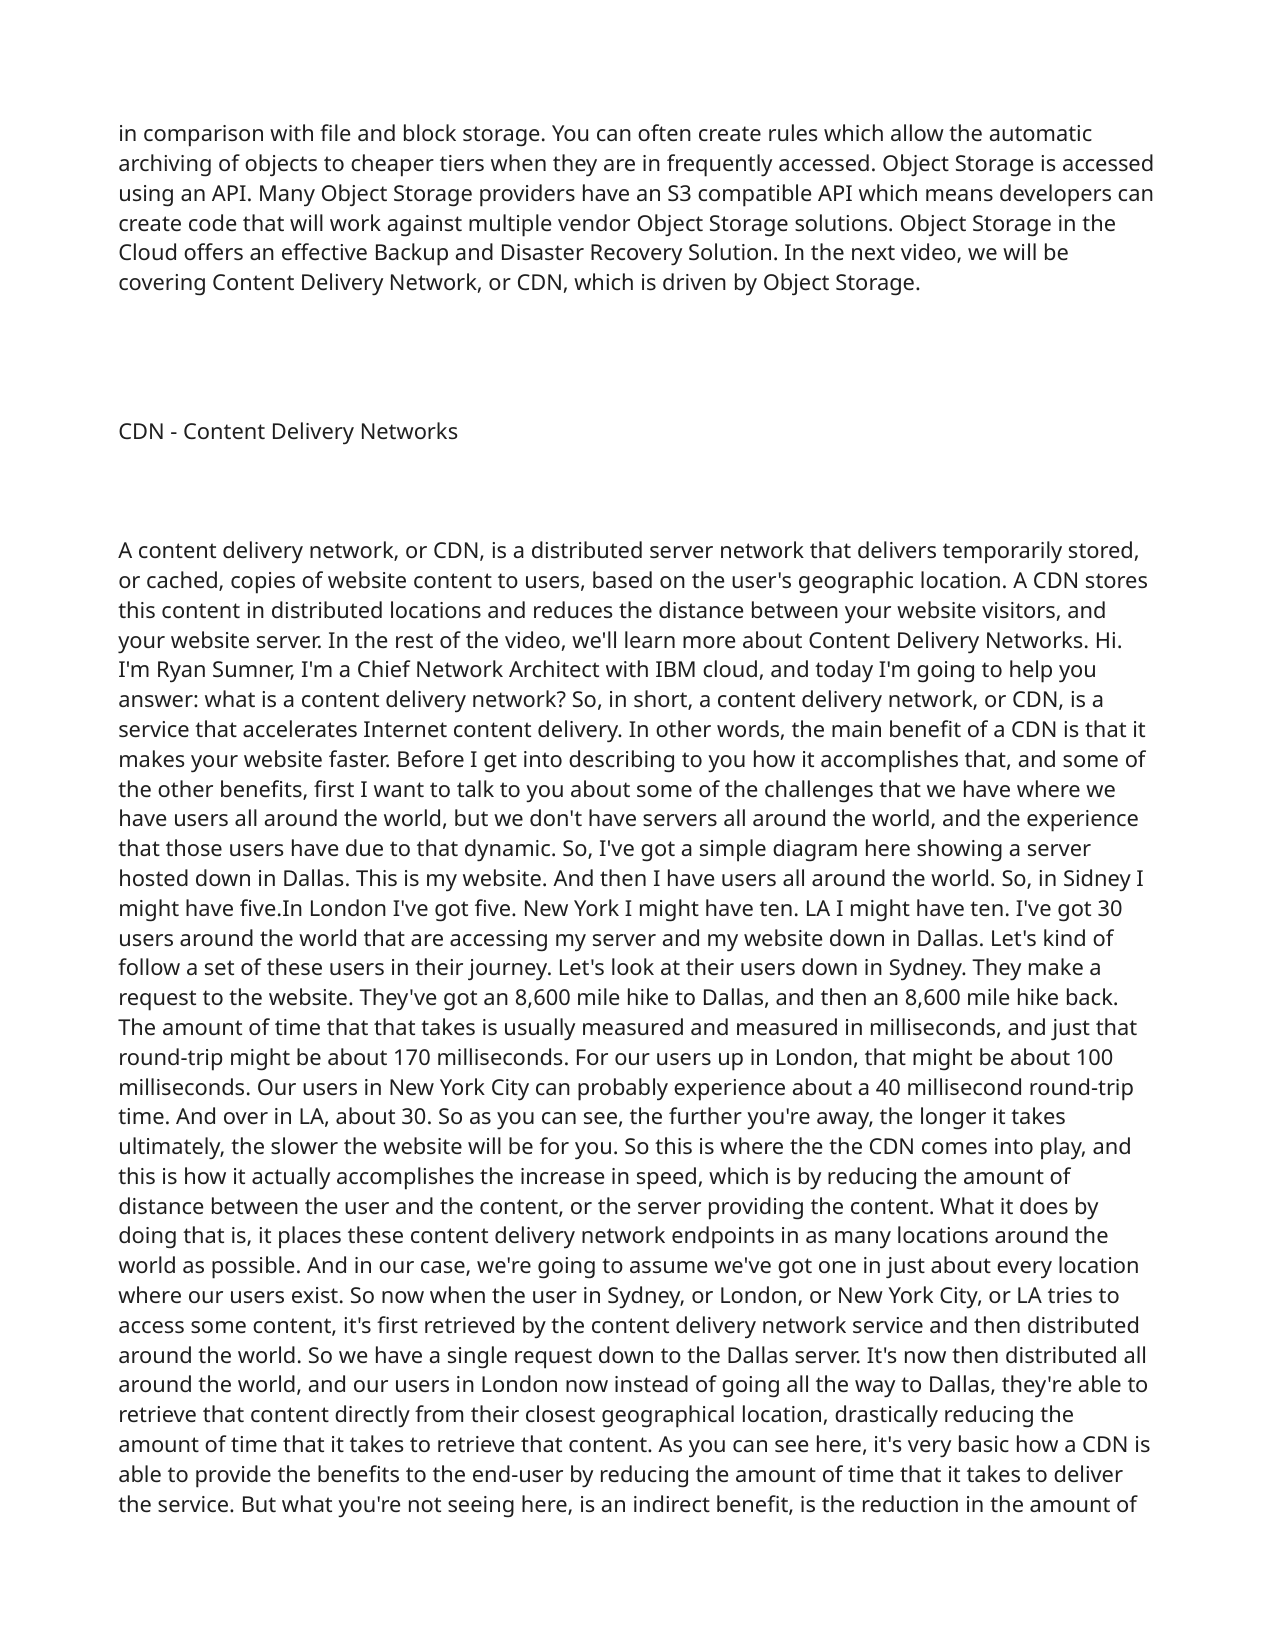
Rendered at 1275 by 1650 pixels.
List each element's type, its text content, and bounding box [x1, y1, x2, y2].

text CDN - Content Delivery Networks [118, 416, 1157, 446]
text in comparison with file and block storage. You can often create rules which allow the automatic archiving of objects to cheaper tiers when they are in frequently accessed. Object Storage is accessed using an API. Many Object Storage providers have an S3 compatible API which means developers can create code that will work against multiple vendor Object Storage solutions. Object Storage in the Cloud offers an effective Backup and Disaster Recovery Solution. In the next video, we will be covering Content Delivery Network, or CDN, which is driven by Object Storage. [118, 118, 1157, 297]
text A content delivery network, or CDN, is a distributed server network that delivers temporarily stored, or cached, copies of website content to users, based on the user's geographic location. A CDN stores this content in distributed locations and reduces the distance between your website visitors, and your website server. In the rest of the video, we'll learn more about Content Delivery Networks. Hi. I'm Ryan Sumner, I'm a Chief Network Architect with IBM cloud, and today I'm going to help you answer: what is a content delivery network? So, in short, a content delivery network, or CDN, is a service that accelerates Internet content delivery. In other words, the main benefit of a CDN is that it makes your website faster. Before I get into describing to you how it accomplishes that, and some of the other benefits, first I want to talk to you about some of the challenges that we have where we have users all around the world, but we don't have servers all around the world, and the experience that those users have due to that dynamic. So, I've got a simple diagram here showing a server hosted down in Dallas. This is my website. And then I have users all around the world. So, in Sidney I might have five.In London I've got five. New York I might have ten. LA I might have ten. I've got 30 users around the world that are accessing my server and my website down in Dallas. Let's kind of follow a set of these users in their journey. Let's look at their users down in Sydney. They make a request to the website. They've got an 8,600 mile hike to Dallas, and then an 8,600 mile hike back. The amount of time that that takes is usually measured and measured in milliseconds, and just that round-trip might be about 170 milliseconds. For our users up in London, that might be about 100 milliseconds. Our users in New York City can probably experience about a 40 millisecond round-trip time. And over in LA, about 30. So as you can see, the further you're away, the longer it takes ultimately, the slower the website will be for you. So this is where the the CDN comes into play, and this is how it actually accomplishes the increase in speed, which is by reducing the amount of distance between the user and the content, or the server providing the content. What it does by doing that is, it places these content delivery network endpoints in as many locations around the world as possible. And in our case, we're going to assume we've got one in just about every location where our users exist. So now when the user in Sydney, or London, or New York City, or LA tries to access some content, it's first retrieved by the content delivery network service and then distributed around the world. So we have a single request down to the Dallas server. It's now then distributed all around the world, and our users in London now instead of going all the way to Dallas, they're able to retrieve that content directly from their closest geographical location, drastically reducing the amount of time that it takes to retrieve that content. As you can see here, it's very basic how a CDN is able to provide the benefits to the end-user by reducing the amount of time that it takes to deliver the service. But what you're not seeing here, is an indirect benefit, is the reduction in the amount of [118, 535, 1157, 1518]
